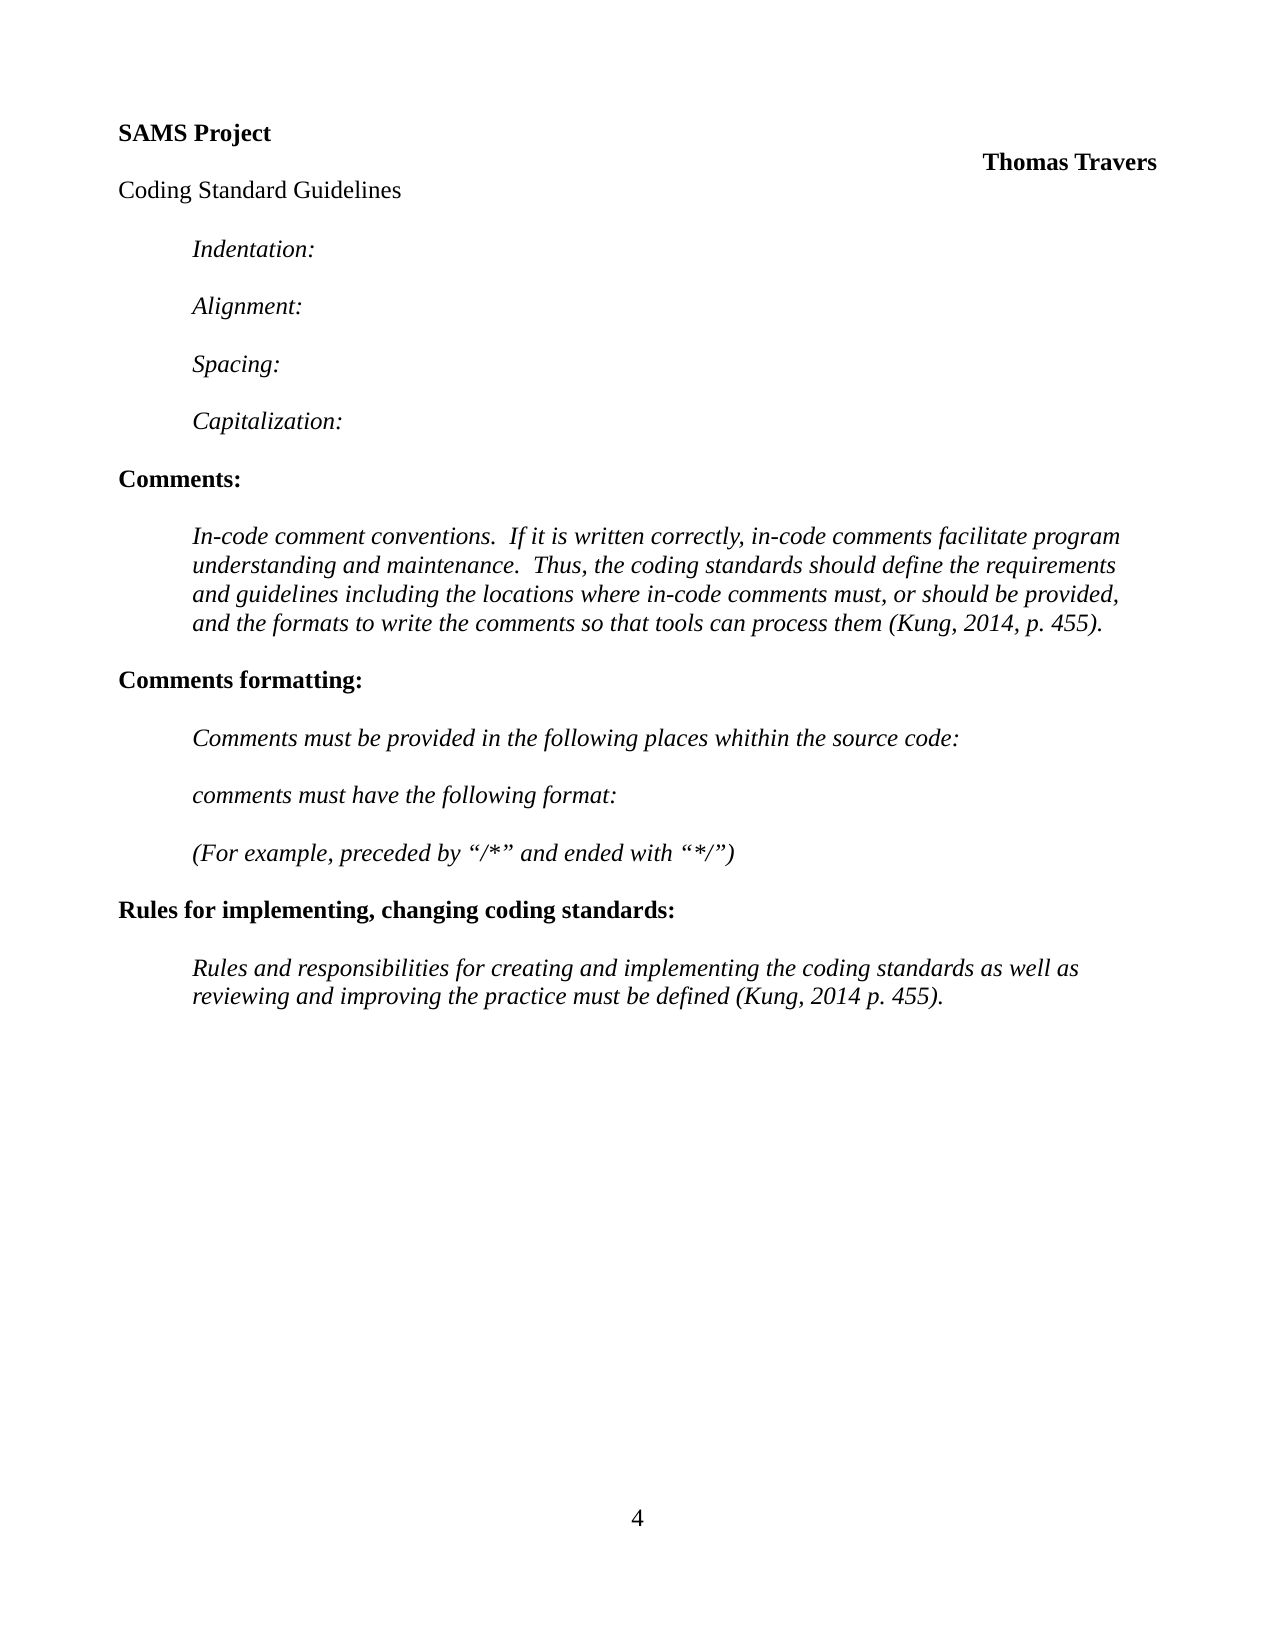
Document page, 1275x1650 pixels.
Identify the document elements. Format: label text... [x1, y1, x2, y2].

text Capitalization: [192, 406, 1157, 435]
text Indentation: [192, 234, 1157, 263]
text In-code comment conventions. If it is written correctly, in-code comments facilitate program understanding and maintenance. Thus, the coding standards should define the requirements and guidelines including the locations where in-code comments must, or should be provided, and the formats to write the comments so that tools can process them (Kung, 2014, p. 455). [192, 521, 1157, 636]
text Rules and responsibilities for creating and implementing the coding standards as well as reviewing and improving the practice must be defined (Kung, 2014 p. 455). [192, 953, 1157, 1010]
text Rules for implementing, changing coding standards: [118, 895, 1157, 924]
text (For example, preceded by “/*” and ended with “*/”) [192, 838, 1157, 866]
text comments must have the following format: [192, 780, 1157, 809]
text Comments: [118, 464, 1157, 493]
text Comments must be provided in the following places whithin the source code: [192, 723, 1157, 751]
text Alignment: [192, 291, 1157, 320]
text Spacing: [192, 349, 1157, 378]
text Comments formatting: [118, 665, 1157, 694]
